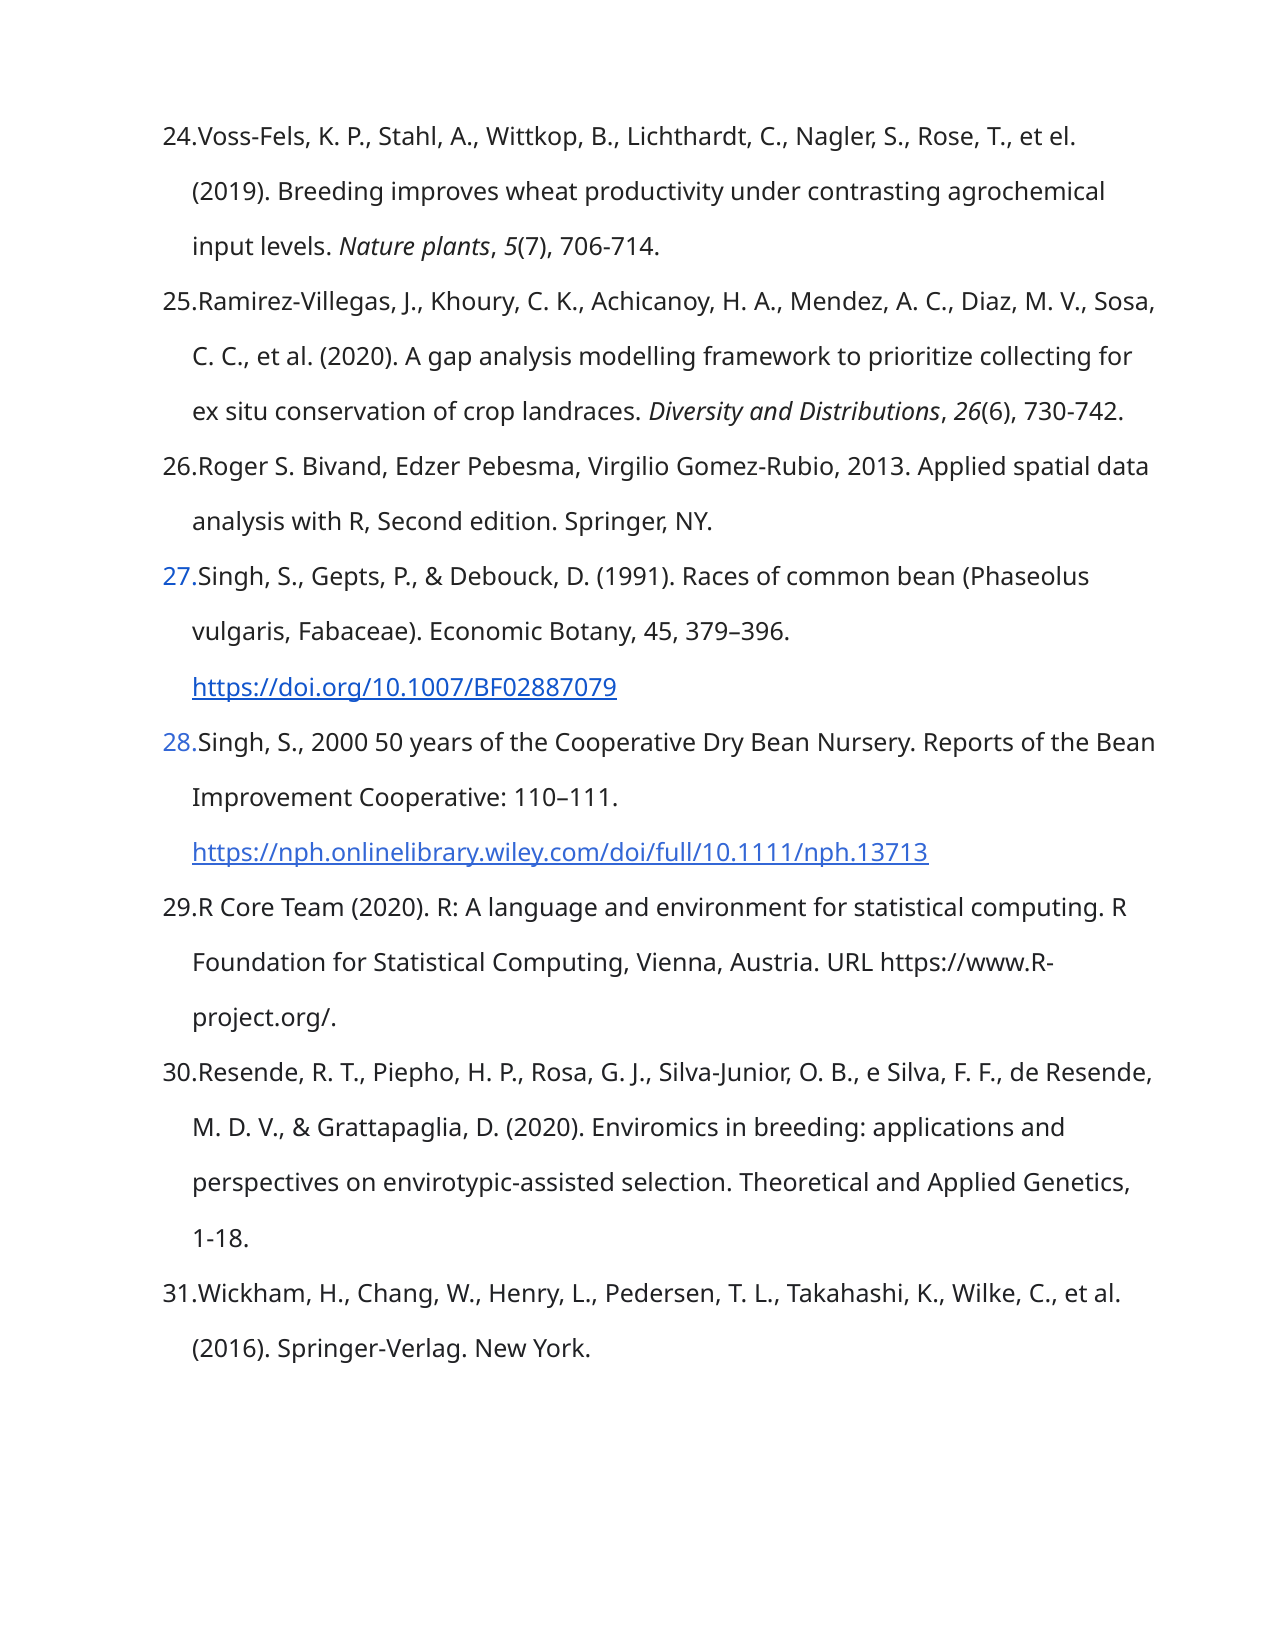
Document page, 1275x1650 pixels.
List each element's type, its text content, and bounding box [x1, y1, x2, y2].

list Ramirez‐Villegas, J., Khoury, C. K., Achicanoy, H. A., Mendez, A. C., Diaz, M. V., Sosa, C. C., et al. (2020). A gap analysis modelling framework to prioritize collecting for ex situ conservation of crop landraces. Diversity and Distributions, 26(6), 730-742. [162, 283, 1157, 428]
list Singh, S., 2000 50 years of the Cooperative Dry Bean Nursery. Reports of the Bean Improvement Cooperative: 110–111. https://nph.onlinelibrary.wiley.com/doi/full/10.1111/nph.13713 [162, 724, 1157, 868]
list R Core Team (2020). R: A language and environment for statistical computing. R Foundation for Statistical Computing, Vienna, Austria. URL https://www.R-project.org/. [162, 889, 1157, 1034]
list Resende, R. T., Piepho, H. P., Rosa, G. J., Silva-Junior, O. B., e Silva, F. F., de Resende, M. D. V., & Grattapaglia, D. (2020). Enviromics in breeding: applications and perspectives on envirotypic-assisted selection. Theoretical and Applied Genetics, 1-18. [162, 1055, 1157, 1254]
list Roger S. Bivand, Edzer Pebesma, Virgilio Gomez-Rubio, 2013. Applied spatial data analysis with R, Second edition. Springer, NY. [162, 449, 1157, 538]
list Voss-Fels, K. P., Stahl, A., Wittkop, B., Lichthardt, C., Nagler, S., Rose, T., et el. (2019). Breeding improves wheat productivity under contrasting agrochemical input levels. Nature plants, 5(7), 706-714. [162, 118, 1157, 262]
list Singh, S., Gepts, P., & Debouck, D. (1991). Races of common bean (Phaseolus vulgaris, Fabaceae). Economic Botany, 45, 379–396. https://doi.org/10.1007/BF02887079 [162, 559, 1157, 703]
list Wickham, H., Chang, W., Henry, L., Pedersen, T. L., Takahashi, K., Wilke, C., et al. (2016). Springer-Verlag. New York. [162, 1275, 1157, 1364]
